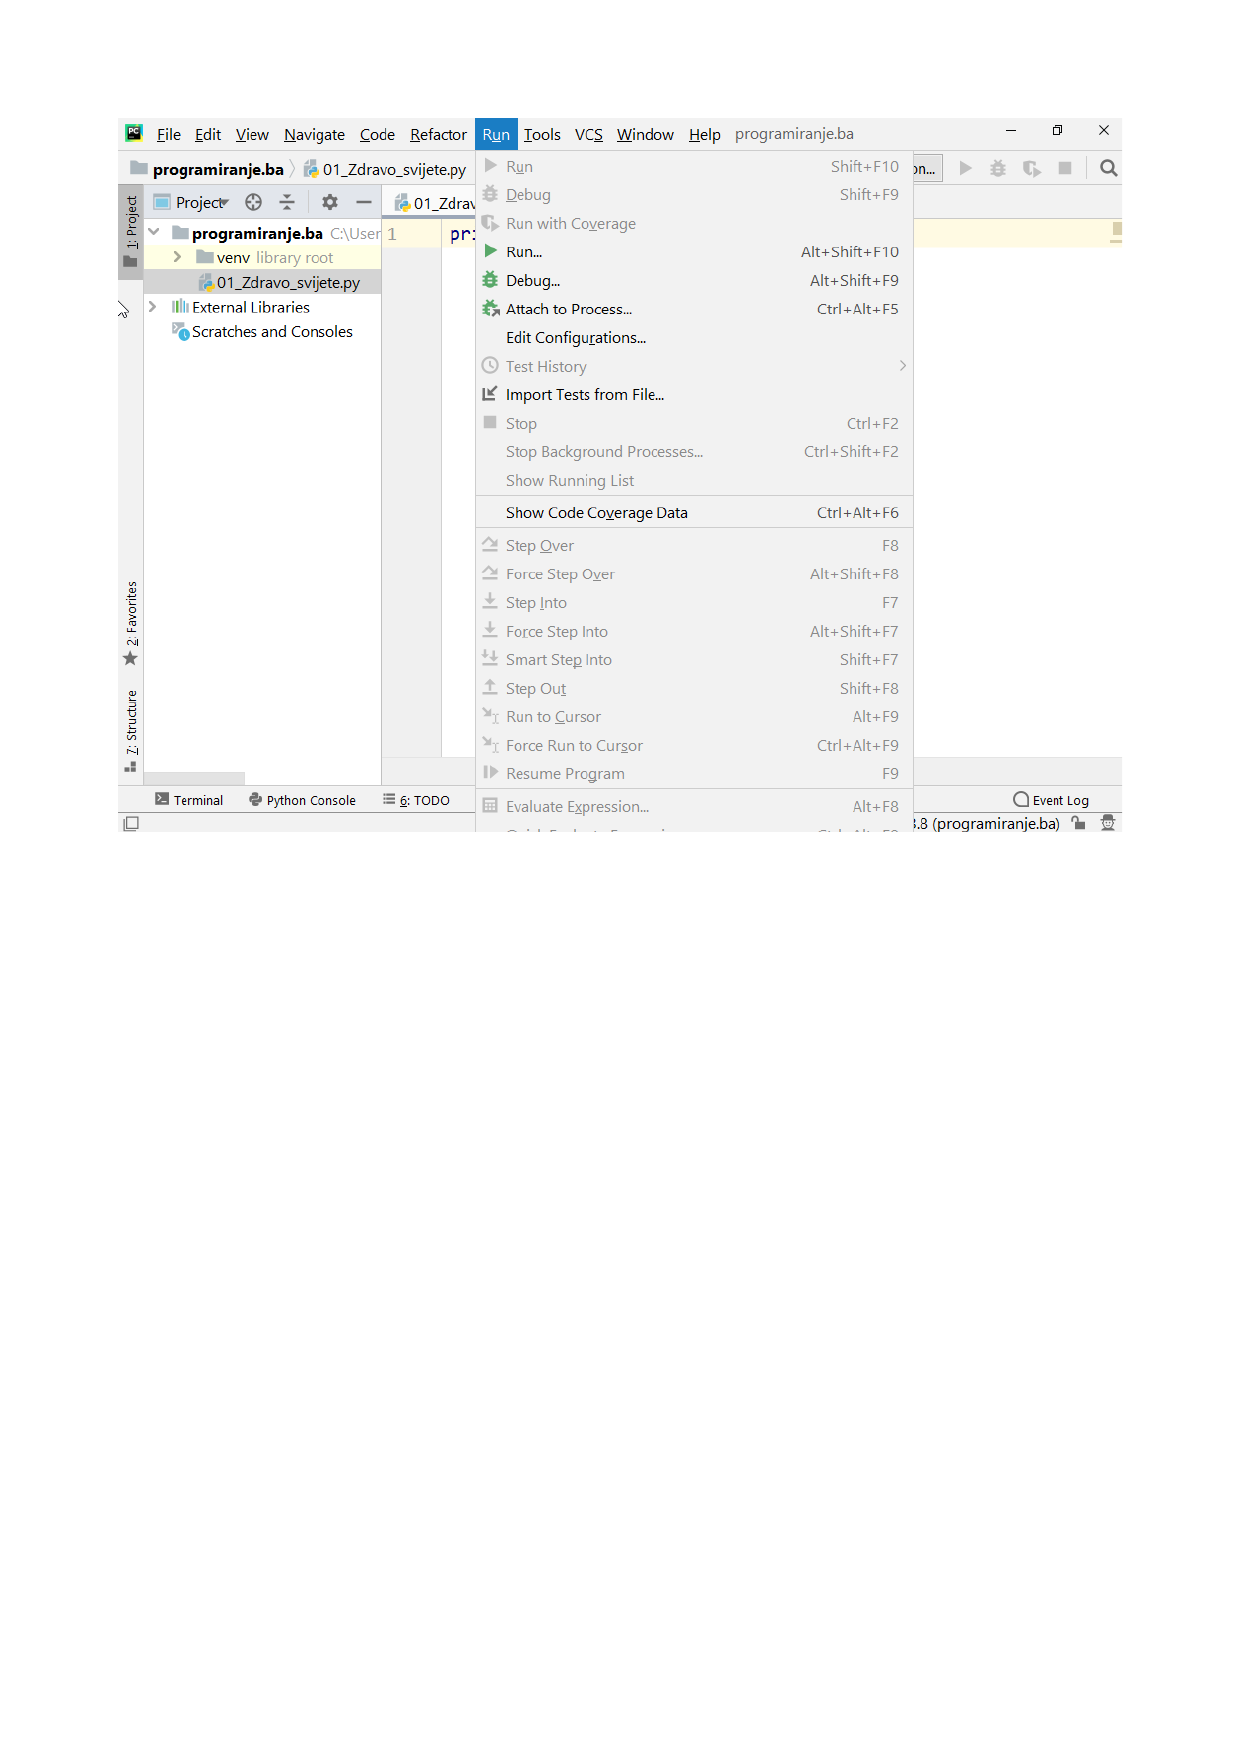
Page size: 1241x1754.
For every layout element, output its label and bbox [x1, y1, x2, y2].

picture [118, 118, 1123, 832]
